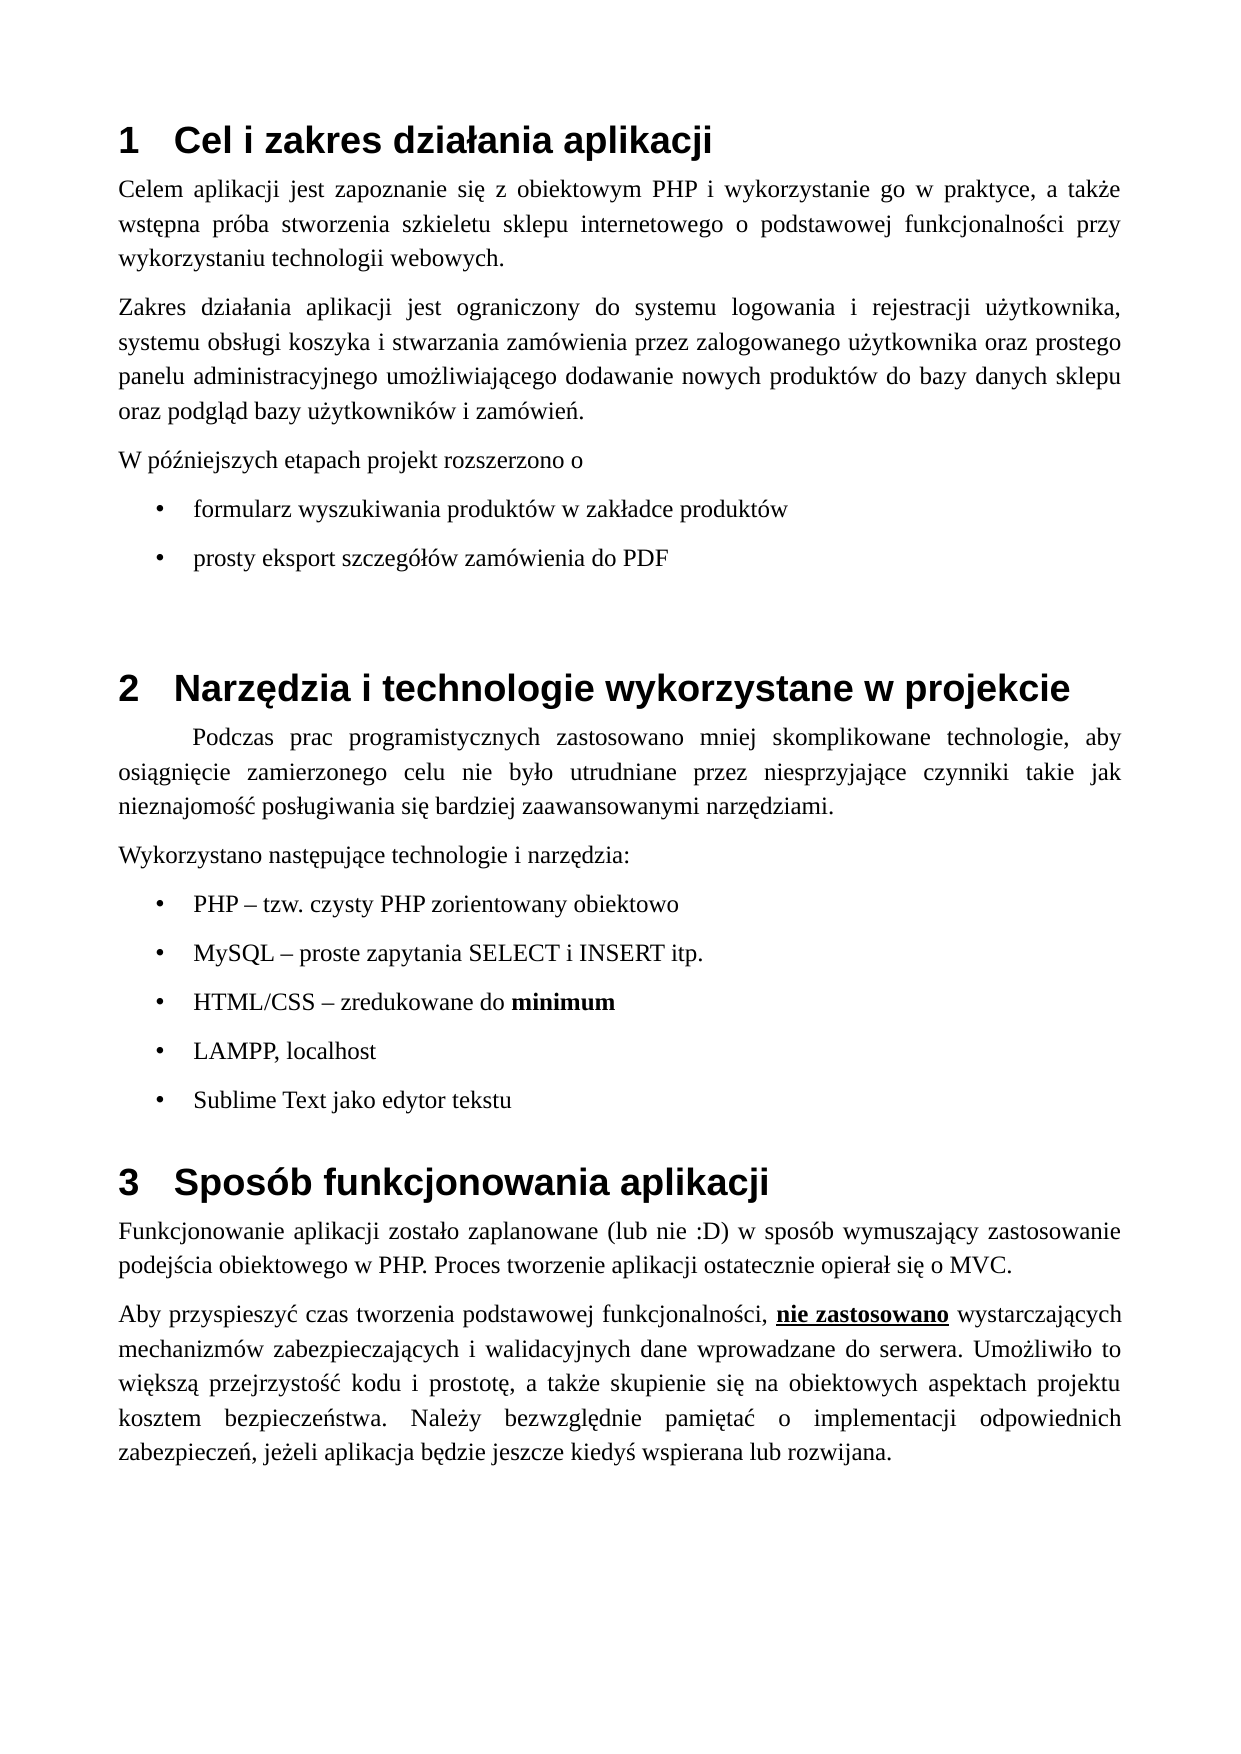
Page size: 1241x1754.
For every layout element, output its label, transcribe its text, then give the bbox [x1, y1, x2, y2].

text Aby przyspieszyć czas tworzenia podstawowej funkcjonalności, nie zastosowano wystarczających mechanizmów zabezpieczających i walidacyjnych dane wprowadzane do serwera. Umożliwiło to większą przejrzystość kodu i prostotę, a także skupienie się na obiektowych aspektach projektu kosztem bezpieczeństwa. Należy bezwzględnie pamiętać o implementacji odpowiednich zabezpieczeń, jeżeli aplikacja będzie jeszcze kiedyś wspierana lub rozwijana. [118, 1299, 1122, 1466]
list prosty eksport szczegółów zamówienia do PDF [156, 543, 1122, 572]
text W późniejszych etapach projekt rozszerzono o [118, 445, 1122, 473]
text Funkcjonowanie aplikacji zostało zaplanowane (lub nie :D) w sposób wymuszający zastosowanie podejścia obiektowego w PHP. Proces tworzenie aplikacji ostatecznie opierał się o MVC. [118, 1216, 1122, 1279]
text Zakres działania aplikacji jest ograniczony do systemu logowania i rejestracji użytkownika, systemu obsługi koszyka i stwarzania zamówienia przez zalogowanego użytkownika oraz prostego panelu administracyjnego umożliwiającego dodawanie nowych produktów do bazy danych sklepu oraz podgląd bazy użytkowników i zamówień. [118, 292, 1122, 424]
text Podczas prac programistycznych zastosowano mniej skomplikowane technologie, aby osiągnięcie zamierzonego celu nie było utrudniane przez niesprzyjające czynniki takie jak nieznajomość posługiwania się bardziej zaawansowanymi narzędziami. [118, 722, 1122, 820]
list HTML/CSS – zredukowane do minimum [156, 987, 1122, 1016]
text Wykorzystano następujące technologie i narzędzia: [118, 840, 1122, 869]
list MySQL – proste zapytania SELECT i INSERT itp. [156, 938, 1122, 967]
list formularz wyszukiwania produktów w zakładce produktów [156, 494, 1122, 523]
list LAMPP, localhost [156, 1036, 1122, 1065]
subtitle Cel i zakres działania aplikacji [118, 118, 1122, 162]
list Sublime Text jako edytor tekstu [156, 1086, 1122, 1114]
text Celem aplikacji jest zapoznanie się z obiektowym PHP i wykorzystanie go w praktyce, a także wstępna próba stworzenia szkieletu sklepu internetowego o podstawowej funkcjonalności przy wykorzystaniu technologii webowych. [118, 174, 1122, 272]
list PHP – tzw. czysty PHP zorientowany obiektowo [156, 889, 1122, 918]
subtitle Narzędzia i technologie wykorzystane w projekcie [118, 666, 1122, 710]
subtitle Sposób funkcjonowania aplikacji [118, 1159, 1122, 1203]
